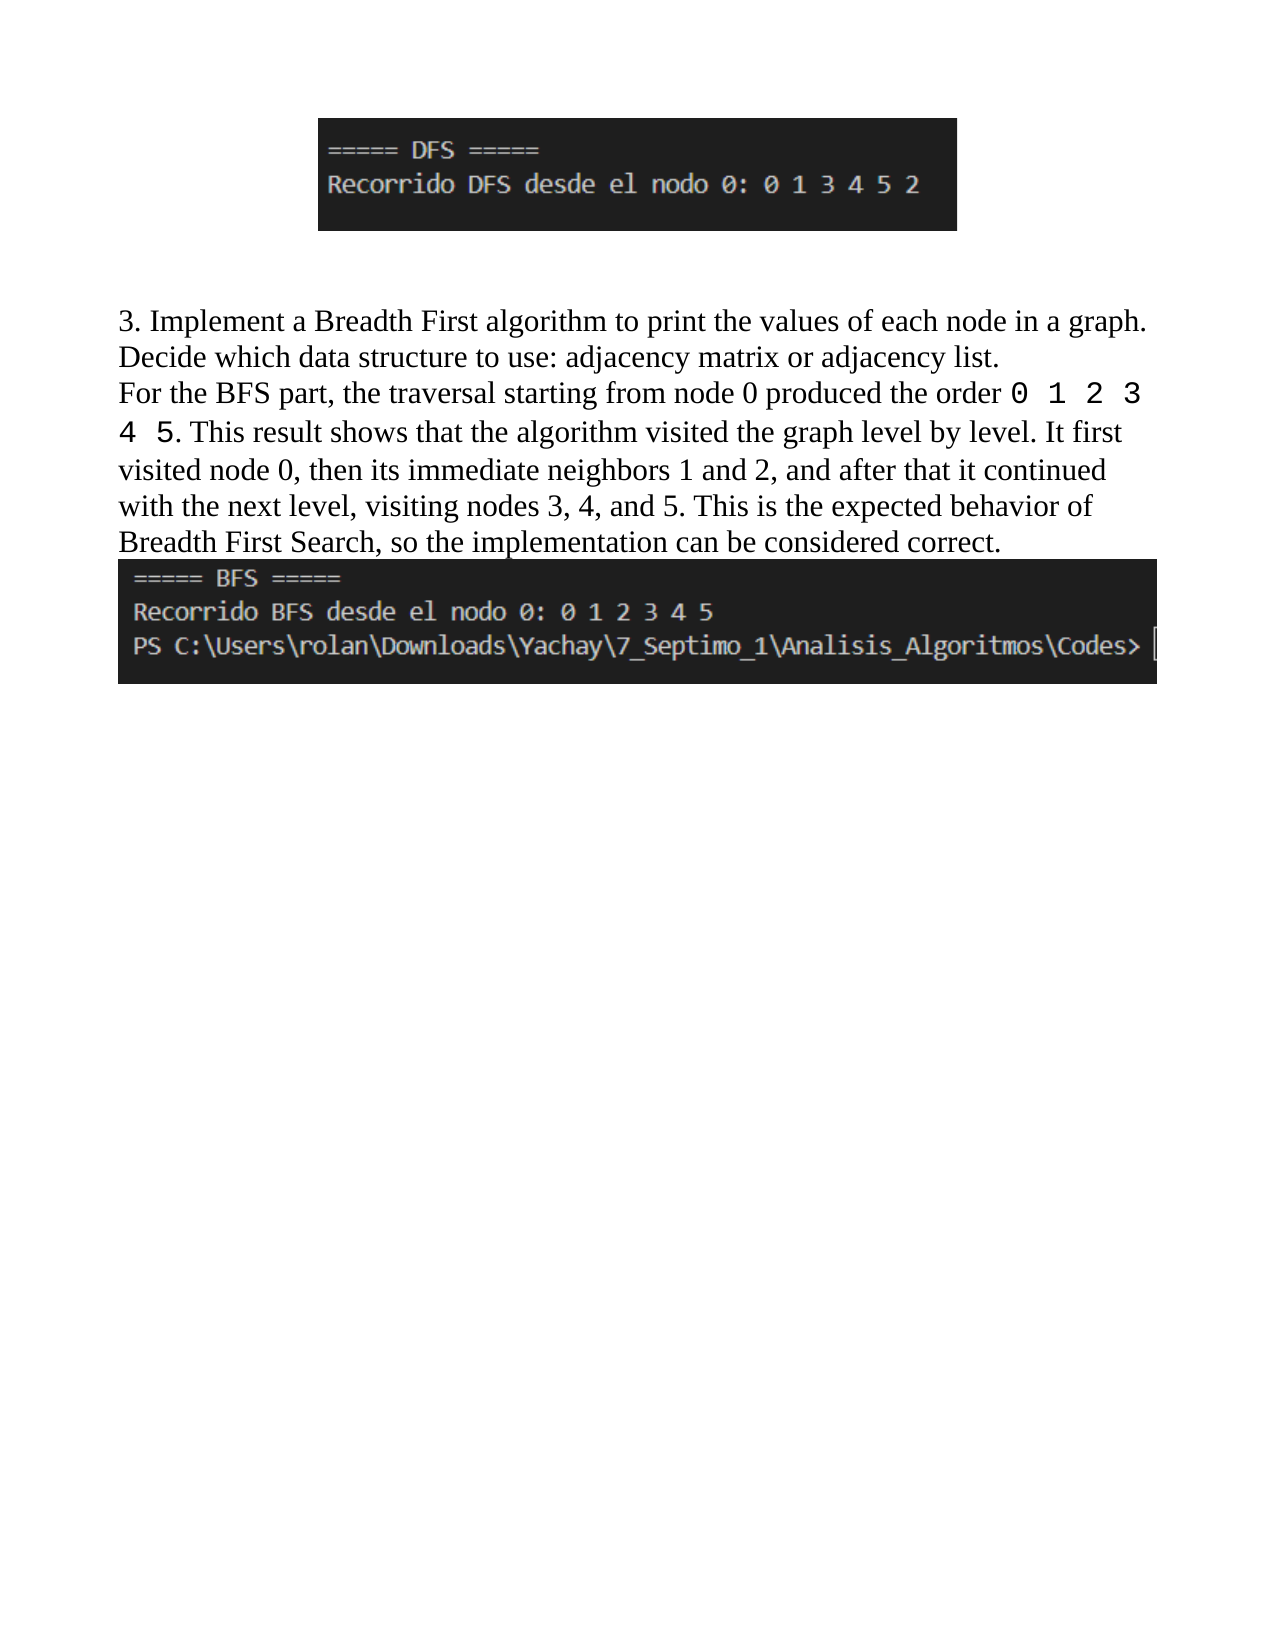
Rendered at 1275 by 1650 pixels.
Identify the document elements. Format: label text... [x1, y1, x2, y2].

text For the BFS part, the traversal starting from node 0 produced the order 0 1 2 3 4 5. This result shows that the algorithm visited the graph level by level. It first visited node 0, then its immediate neighbors 1 and 2, and after that it continued with the next level, visiting nodes 3, 4, and 5. This is the expected behavior of Breadth First Search, so the implementation can be considered correct. [118, 374, 1157, 559]
picture [118, 559, 1157, 684]
picture [318, 118, 958, 231]
text 3. Implement a Breadth First algorithm to print the values of each node in a graph. Decide which data structure to use: adjacency matrix or adjacency list. [118, 302, 1157, 374]
